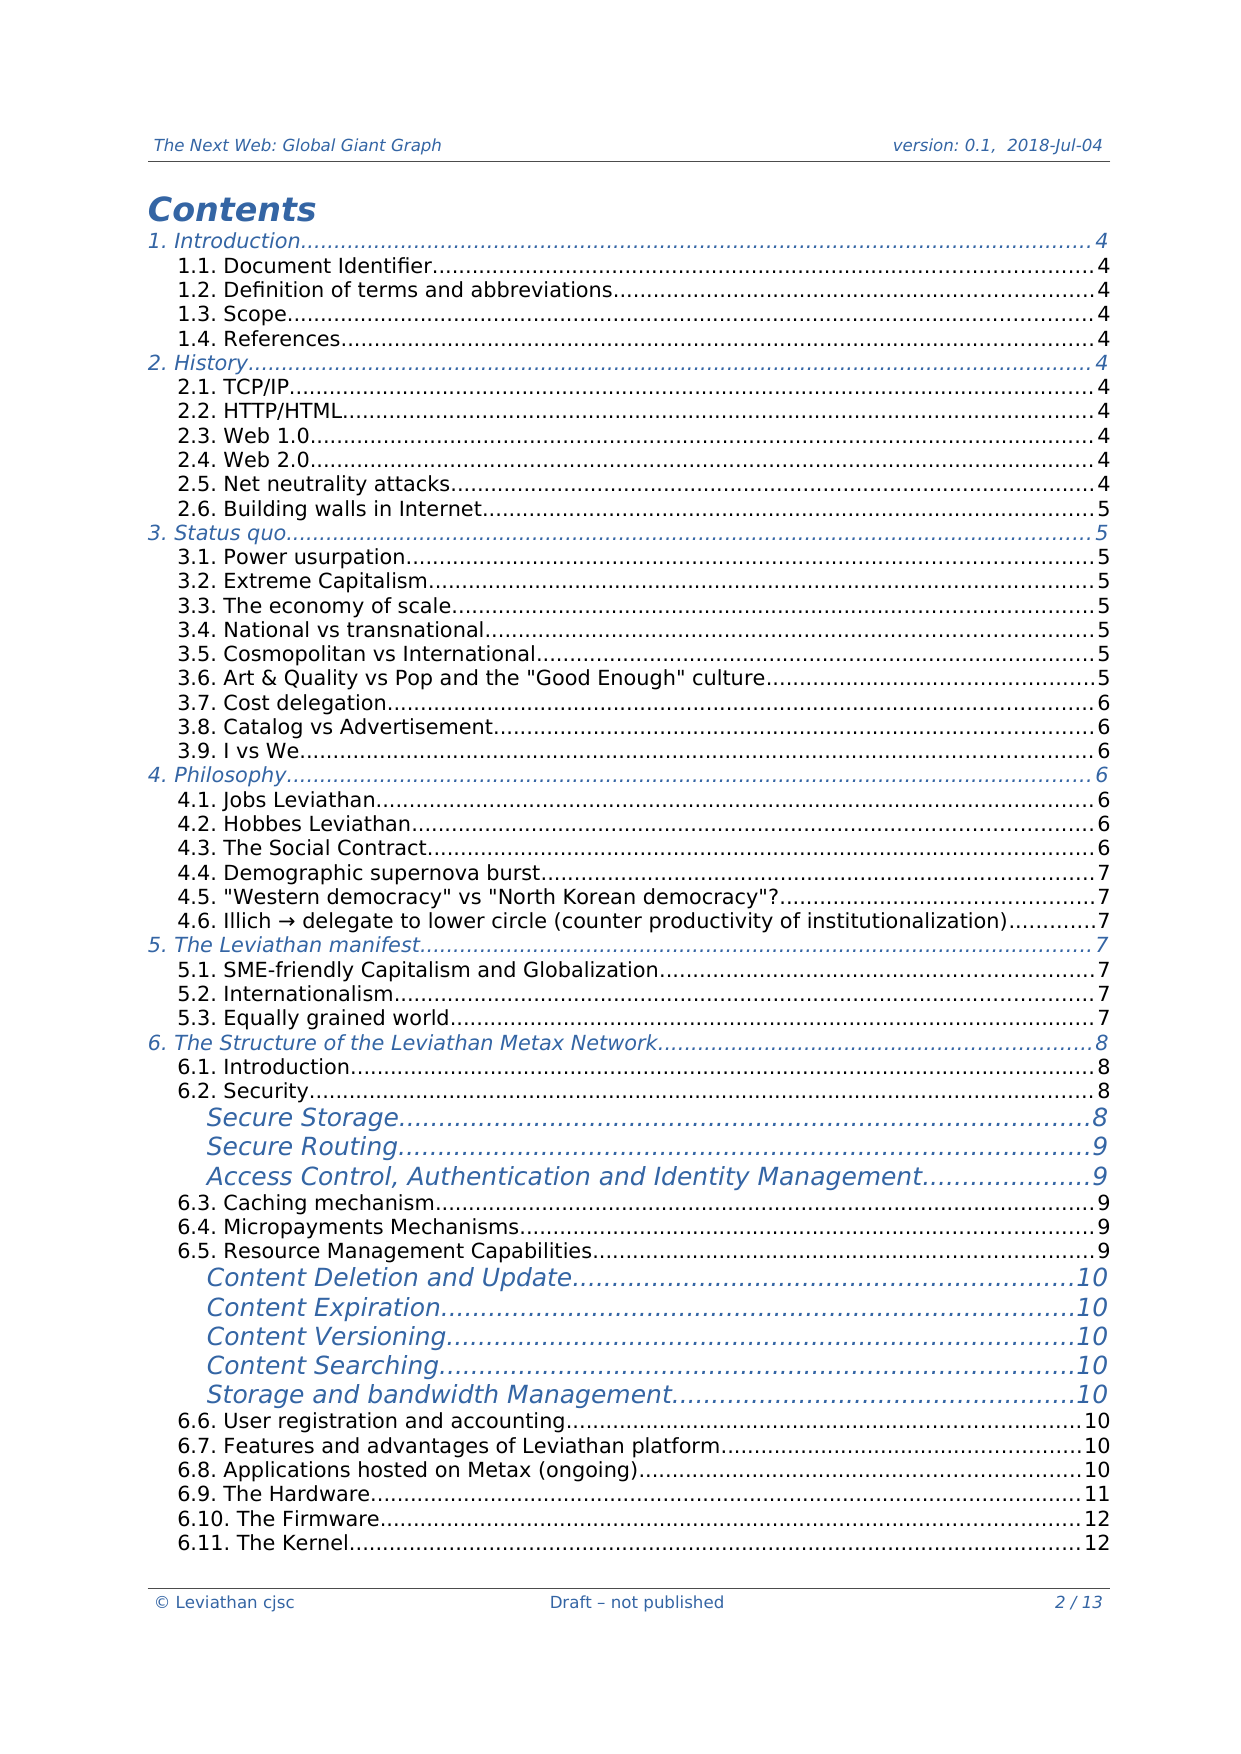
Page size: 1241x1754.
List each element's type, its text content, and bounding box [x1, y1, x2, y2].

text 1. Introduction 4 [148, 229, 1110, 254]
text 2.4. Web 2.0 4 [177, 448, 1110, 472]
text 6.9. The Hardware 11 [177, 1482, 1110, 1507]
text 3. Status quo 5 [148, 521, 1110, 545]
text 5.3. Equally grained world 7 [177, 1006, 1110, 1031]
text 2.2. HTTP/HTML 4 [177, 399, 1110, 424]
text 3.1. Power usurpation 5 [177, 545, 1110, 569]
text 6.10. The Firmware 12 [177, 1507, 1110, 1531]
text 4.1. Jobs Leviathan 6 [177, 788, 1110, 812]
text 6.6. User registration and accounting 10 [177, 1409, 1110, 1434]
text 6.8. Applications hosted on Metax (ongoing) 10 [177, 1458, 1110, 1482]
text 4. Philosophy 6 [148, 763, 1110, 788]
text 4.3. The Social Contract 6 [177, 836, 1110, 861]
text Secure Storage 8 [207, 1103, 1110, 1132]
text 4.5. "Western democracy" vs "North Korean democracy"? 7 [177, 885, 1110, 909]
text 3.9. I vs We 6 [177, 739, 1110, 763]
text 3.8. Catalog vs Advertisement 6 [177, 715, 1110, 739]
text 4.4. Demographic supernova burst 7 [177, 861, 1110, 885]
text 3.5. Cosmopolitan vs International 5 [177, 642, 1110, 666]
text 1.1. Document Identifier 4 [177, 254, 1110, 278]
text 5.2. Internationalism 7 [177, 982, 1110, 1006]
text 2. History 4 [148, 351, 1110, 375]
text Storage and bandwidth Management 10 [207, 1380, 1110, 1409]
text 4.6. Illich → delegate to lower circle (counter productivity of institutionalization) 7 [177, 909, 1110, 933]
text 3.4. National vs transnational 5 [177, 618, 1110, 642]
text 4.2. Hobbes Leviathan 6 [177, 812, 1110, 836]
text Content Expiration 10 [207, 1293, 1110, 1322]
text 6. The Structure of the Leviathan Metax Network 8 [148, 1031, 1110, 1055]
text Content Searching 10 [207, 1351, 1110, 1380]
text 5.1. SME-friendly Capitalism and Globalization 7 [177, 958, 1110, 982]
text 6.3. Caching mechanism 9 [177, 1191, 1110, 1215]
text 3.7. Cost delegation 6 [177, 691, 1110, 715]
subtitle Contents [148, 191, 1110, 229]
text 6.7. Features and advantages of Leviathan platform 10 [177, 1434, 1110, 1458]
text 6.11. The Kernel 12 [177, 1531, 1110, 1555]
text 6.2. Security 8 [177, 1079, 1110, 1103]
text 1.4. References 4 [177, 327, 1110, 351]
text 2.3. Web 1.0 4 [177, 424, 1110, 448]
text 2.6. Building walls in Internet 5 [177, 497, 1110, 521]
text 2.1. TCP/IP 4 [177, 375, 1110, 399]
text 6.1. Introduction 8 [177, 1055, 1110, 1079]
text Content Deletion and Update 10 [207, 1264, 1110, 1293]
text 3.3. The economy of scale 5 [177, 594, 1110, 618]
text 6.5. Resource Management Capabilities 9 [177, 1239, 1110, 1264]
text 3.6. Art & Quality vs Pop and the "Good Enough" culture 5 [177, 666, 1110, 691]
text 1.3. Scope 4 [177, 302, 1110, 327]
text 2.5. Net neutrality attacks 4 [177, 472, 1110, 497]
text 5. The Leviathan manifest 7 [148, 933, 1110, 958]
text Content Versioning 10 [207, 1322, 1110, 1351]
text 1.2. Definition of terms and abbreviations 4 [177, 278, 1110, 302]
text Access Control, Authentication and Identity Management 9 [207, 1162, 1110, 1191]
text 6.4. Micropayments Mechanisms 9 [177, 1215, 1110, 1239]
text Secure Routing 9 [207, 1132, 1110, 1162]
text 3.2. Extreme Capitalism 5 [177, 569, 1110, 594]
